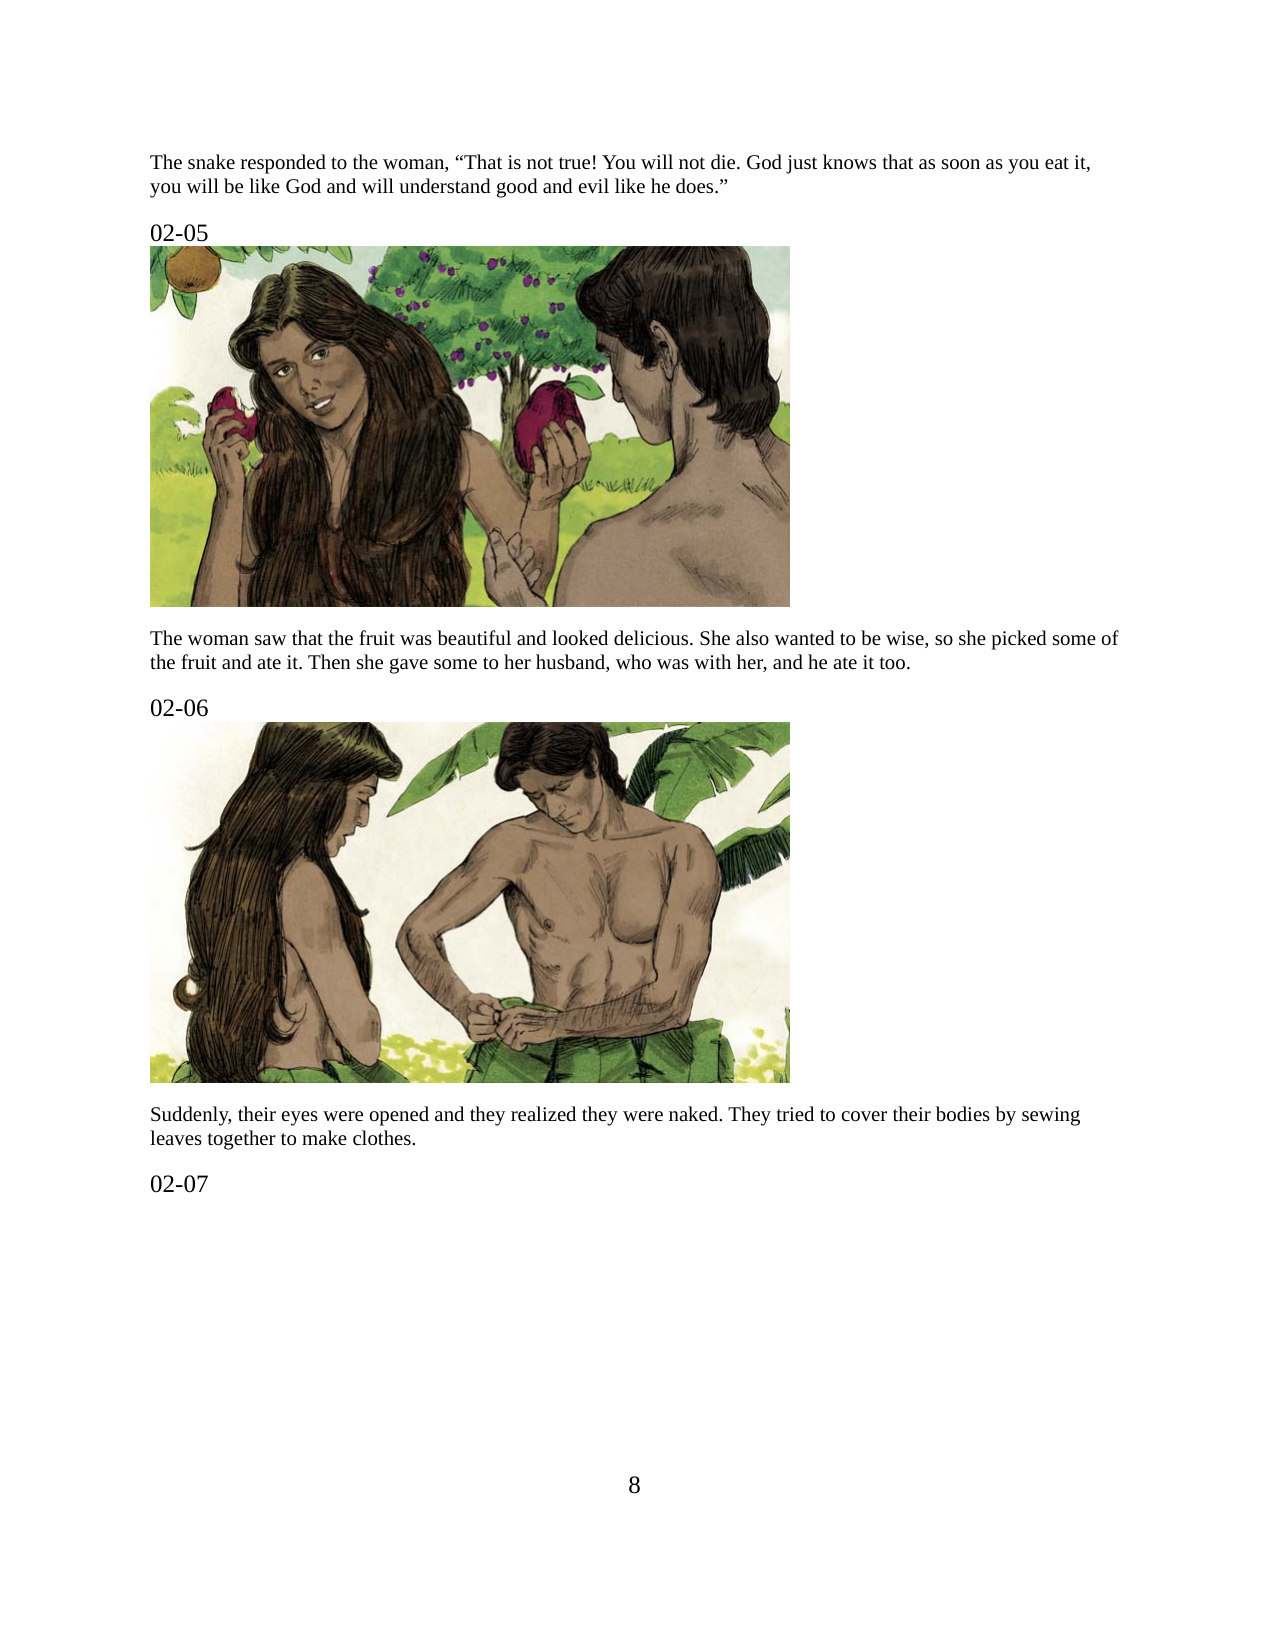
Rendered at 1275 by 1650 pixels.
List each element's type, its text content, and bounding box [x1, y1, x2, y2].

text The woman saw that the fruit was beautiful and looked delicious. She also wanted to be wise, so she picked some of the fruit and ate it. Then she gave some to her husband, who was with her, and he ate it too. [150, 626, 1125, 674]
subtitle 02-05 [150, 218, 1125, 246]
subtitle 02-06 [150, 693, 1125, 722]
picture [150, 246, 790, 607]
subtitle 02-07 [150, 1169, 1125, 1198]
picture [150, 722, 790, 1083]
text Suddenly, their eyes were opened and they realized they were naked. They tried to cover their bodies by sewing leaves together to make clothes. [150, 1102, 1125, 1150]
text The snake responded to the woman, “That is not true! You will not die. God just knows that as soon as you eat it, you will be like God and will understand good and evil like he does.” [150, 150, 1125, 198]
